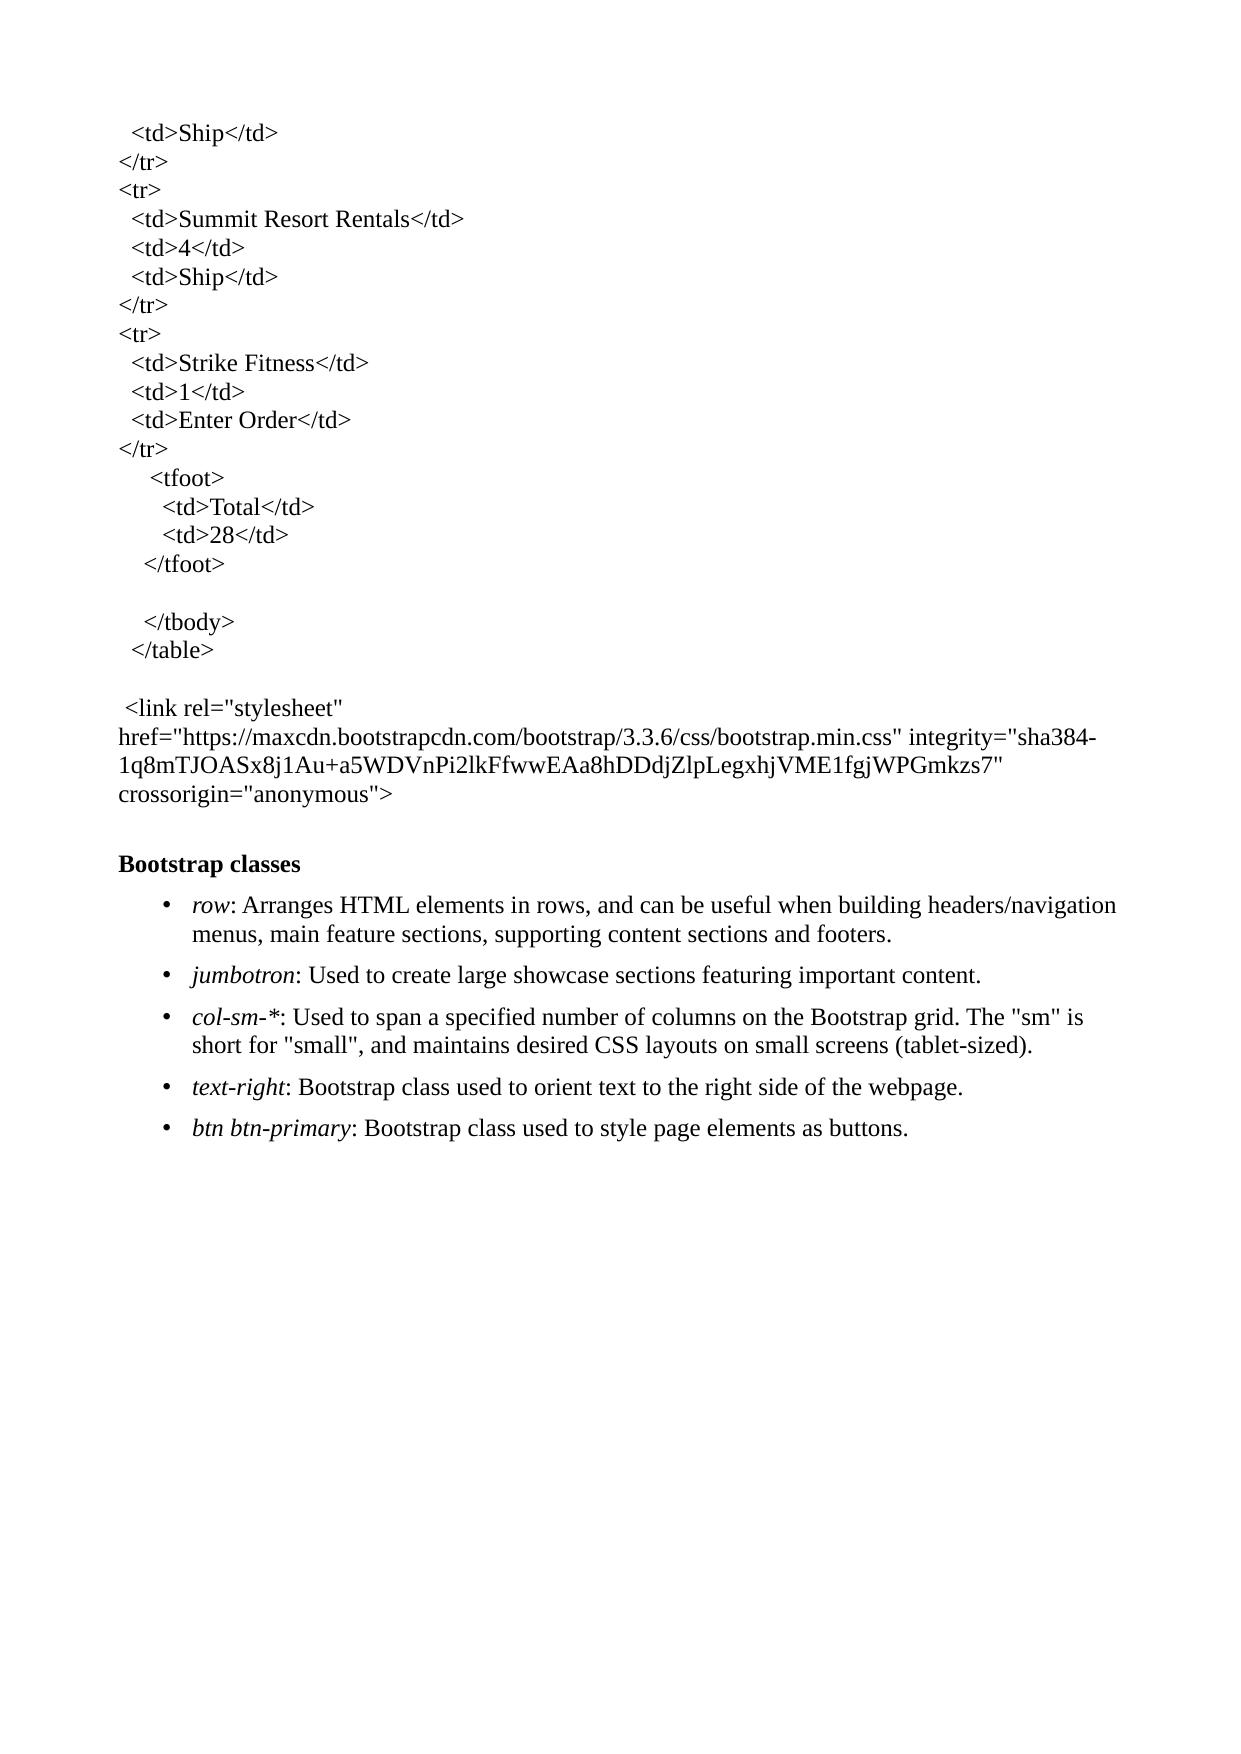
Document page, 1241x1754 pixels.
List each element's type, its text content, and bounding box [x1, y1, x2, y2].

text </tbody> [118, 607, 1122, 636]
list text-right: Bootstrap class used to orient text to the right side of the webpage. [162, 1072, 1122, 1101]
list row: Arranges HTML elements in rows, and can be useful when building headers/navigation menus, main feature sections, supporting content sections and footers. [162, 891, 1122, 948]
text </tr> [118, 434, 1122, 463]
text <td>Summit Resort Rentals</td> [118, 204, 1122, 233]
text <td>Total</td> [118, 492, 1122, 521]
list jumbotron: Used to create large showcase sections featuring important content. [162, 961, 1122, 989]
text <td>Ship</td> [118, 262, 1122, 291]
text </tr> [118, 291, 1122, 319]
text <tr> [118, 319, 1122, 348]
text <td>Enter Order</td> [118, 406, 1122, 434]
text <tr> [118, 176, 1122, 204]
text <link rel="stylesheet" href="https://maxcdn.bootstrapcdn.com/bootstrap/3.3.6/css/bootstrap.min.css" integrity="sha384-1q8mTJOASx8j1Au+a5WDVnPi2lkFfwwEAa8hDDdjZlpLegxhjVME1fgjWPGmkzs7" crossorigin="anonymous"> [118, 693, 1122, 808]
text </tr> [118, 147, 1122, 176]
text <td>Ship</td> [118, 118, 1122, 147]
text <td>1</td> [118, 377, 1122, 406]
text </table> [118, 636, 1122, 664]
text <td>Strike Fitness</td> [118, 348, 1122, 377]
text <td>28</td> [118, 521, 1122, 549]
text </tfoot> [118, 549, 1122, 578]
text <tfoot> [118, 463, 1122, 492]
subtitle Bootstrap classes [118, 849, 1122, 878]
list btn btn-primary: Bootstrap class used to style page elements as buttons. [162, 1113, 1122, 1142]
text <td>4</td> [118, 233, 1122, 262]
list col-sm-*: Used to span a specified number of columns on the Bootstrap grid. The "sm" is short for "small", and maintains desired CSS layouts on small screens (tablet-sized). [162, 1002, 1122, 1059]
